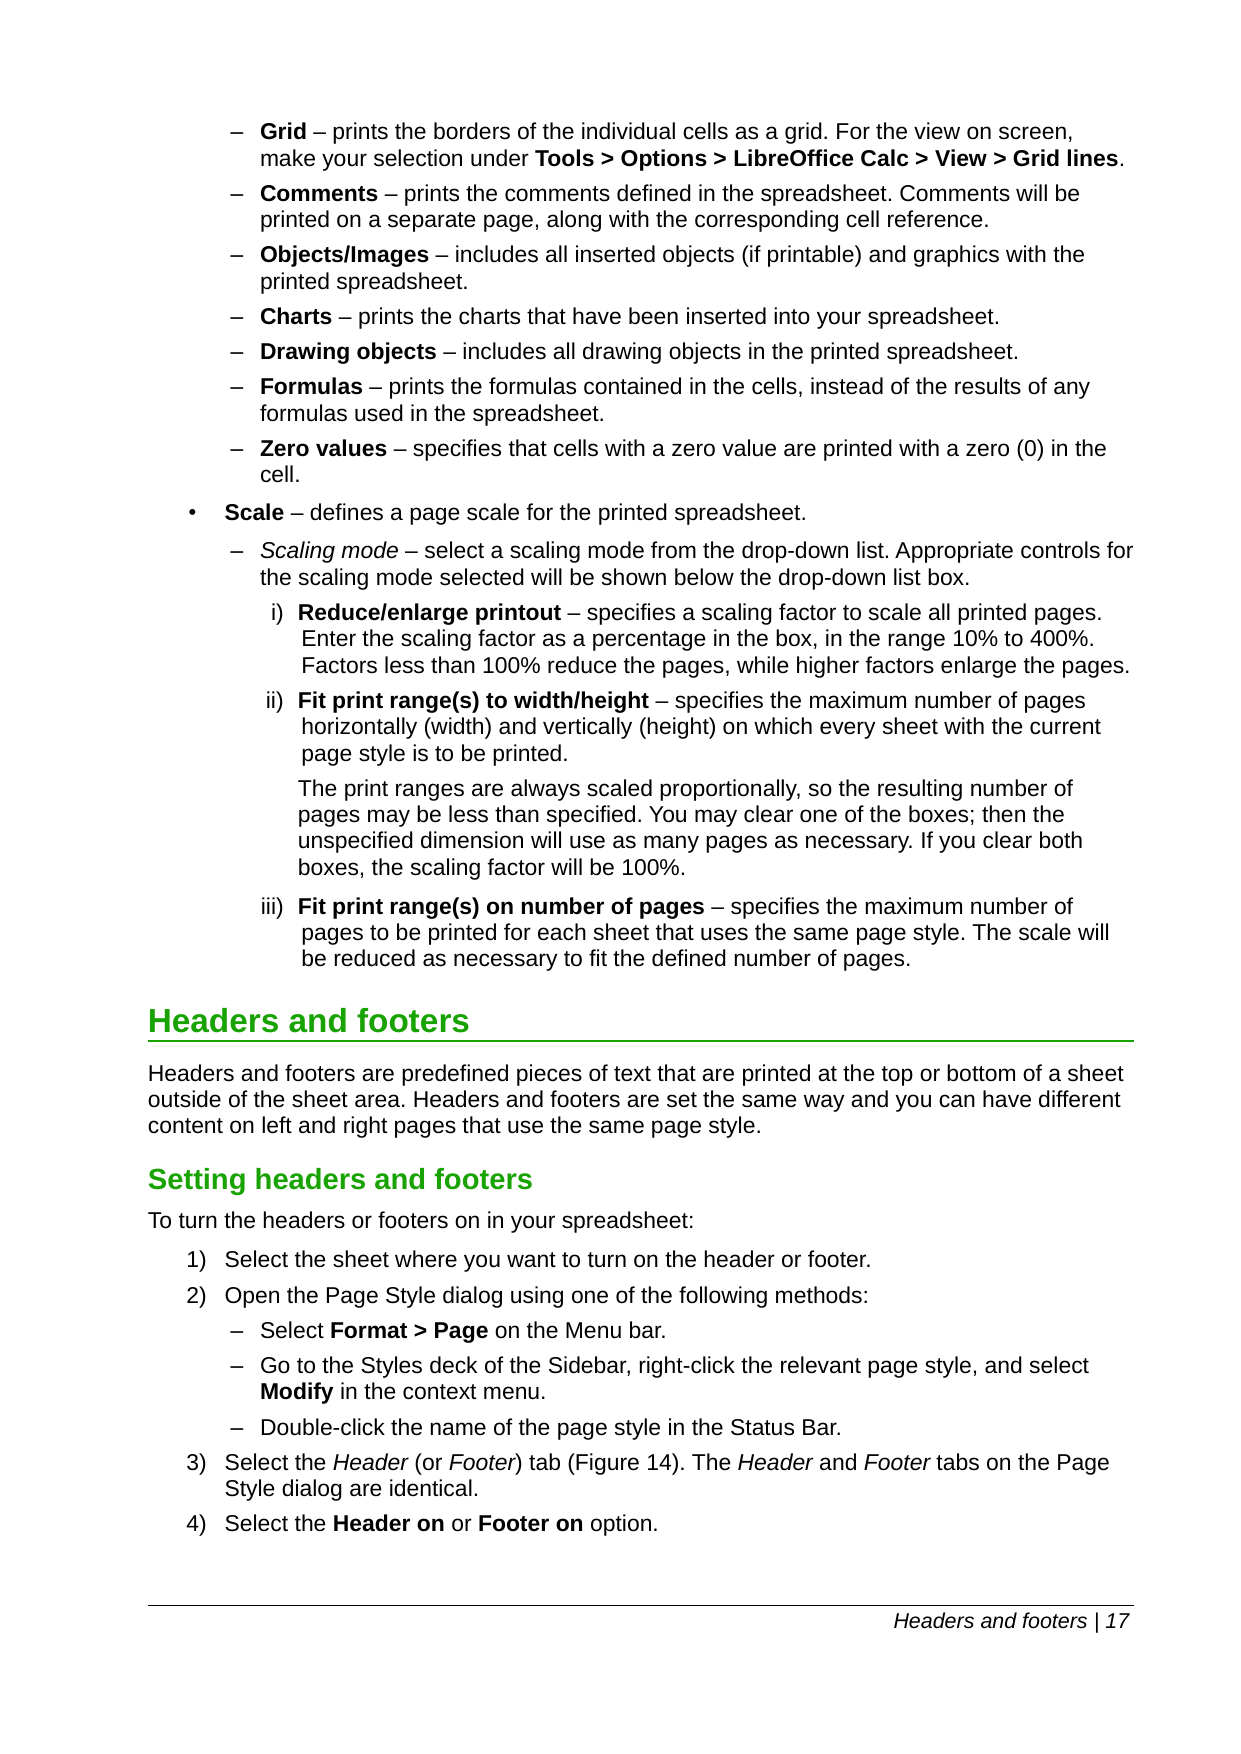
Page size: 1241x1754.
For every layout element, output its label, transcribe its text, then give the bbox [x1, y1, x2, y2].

list Charts – prints the charts that have been inserted into your spreadsheet. [230, 303, 1134, 329]
list Objects/Images – includes all inserted objects (if printable) and graphics with the printed spreadsheet. [230, 241, 1134, 294]
text The print ranges are always scaled proportionally, so the resulting number of pages may be less than specified. You may clear one of the boxes; then the unspecified dimension will use as many pages as necessary. If you clear both boxes, the scaling factor will be 100%. [298, 775, 1134, 880]
list Reduce/enlarge printout – specifies a scaling factor to scale all printed pages. Enter the scaling factor as a percentage in the box, in the range 10% to 400%. Factors less than 100% reduce the pages, while higher factors enlarge the pages. [283, 599, 1134, 678]
list Comments – prints the comments defined in the spreadsheet. Comments will be printed on a separate page, along with the corresponding cell reference. [230, 180, 1134, 232]
list Grid – prints the borders of the individual cells as a grid. For the view on screen, make your selection under Tools > Options > LibreOffice Calc > View > Grid lines. [230, 118, 1134, 171]
list Drawing objects – includes all drawing objects in the printed spreadsheet. [230, 338, 1134, 364]
list Open the Page Style dialog using one of the following methods: [207, 1282, 1134, 1308]
list Zero values – specifies that cells with a zero value are printed with a zero (0) in the cell. [230, 435, 1134, 487]
list Fit print range(s) to width/height – specifies the maximum number of pages horizontally (width) and vertically (height) on which every sheet with the current page style is to be printed. [283, 687, 1134, 766]
list Formulas – prints the formulas contained in the cells, instead of the results of any formulas used in the spreadsheet. [230, 373, 1134, 426]
list Scale – defines a page scale for the printed spreadsheet. [185, 496, 1134, 528]
list Select the Header on or Footer on option. [207, 1510, 1134, 1537]
list Select the sheet where you want to turn on the header or footer. [207, 1246, 1134, 1273]
text To turn the headers or footers on in your spreadsheet: [148, 1207, 1134, 1234]
list Select Format > Page on the Menu bar. [230, 1317, 1134, 1343]
list Fit print range(s) on number of pages – specifies the maximum number of pages to be printed for each sheet that uses the same page style. The scale will be reduced as necessary to fit the defined number of pages. [283, 893, 1134, 972]
subtitle Headers and footers [148, 1001, 1134, 1040]
list Select the Header (or Footer) tab (Figure 14). The Header and Footer tabs on the Page Style dialog are identical. [207, 1449, 1134, 1501]
text Headers and footers are predefined pieces of text that are printed at the top or bottom of a sheet outside of the sheet area. Headers and footers are set the same way and you can have different content on left and right pages that use the same page style. [148, 1059, 1134, 1138]
list Go to the Styles deck of the Sidebar, right-click the relevant page style, and select Modify in the context menu. [230, 1352, 1134, 1405]
list Scaling mode – select a scaling mode from the drop-down list. Appropriate controls for the scaling mode selected will be shown below the drop-down list box. [230, 537, 1134, 590]
subtitle Setting headers and footers [148, 1162, 1134, 1196]
list Double-click the name of the page style in the Status Bar. [230, 1413, 1134, 1440]
